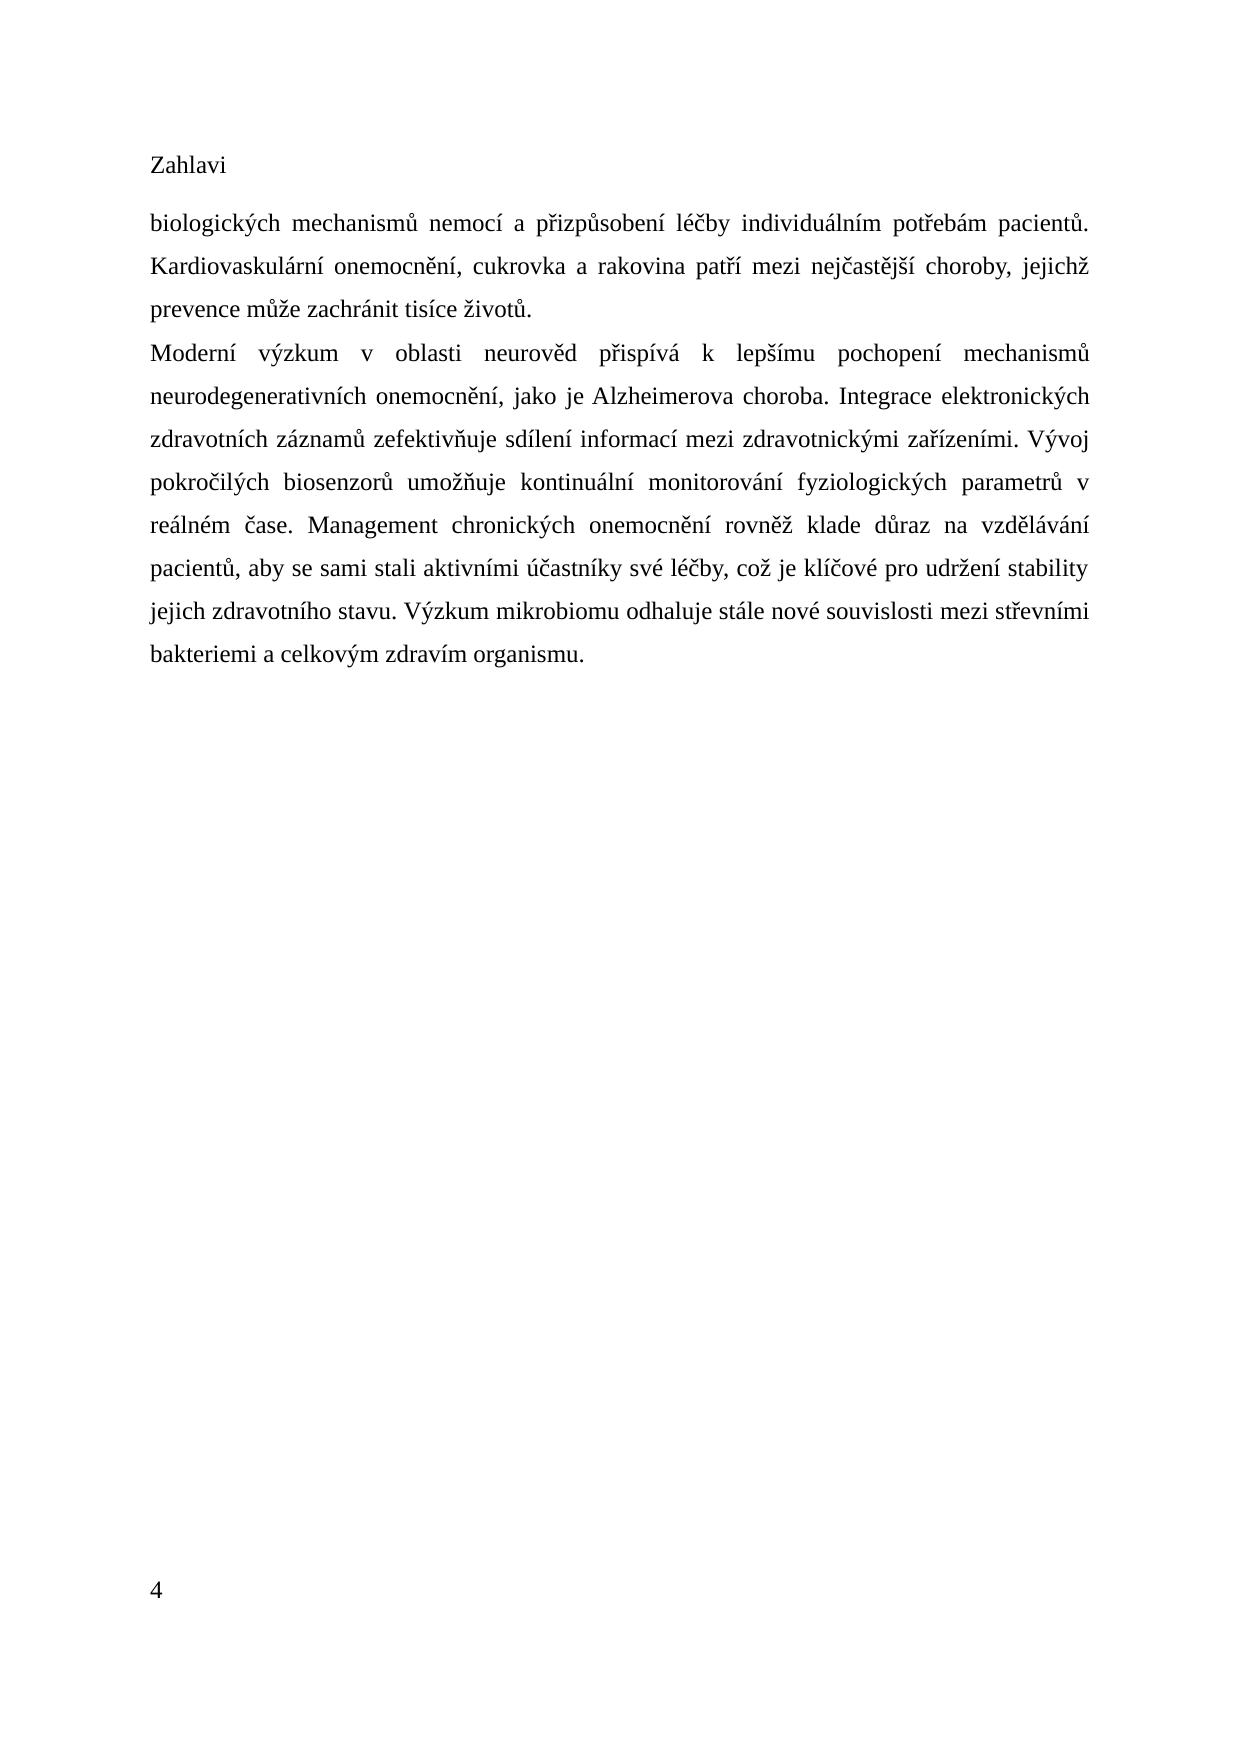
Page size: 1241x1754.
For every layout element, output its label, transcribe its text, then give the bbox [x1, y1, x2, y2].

text biologických mechanismů nemocí a přizpůsobení léčby individuálním potřebám pacientů. Kardiovaskulární onemocnění, cukrovka a rakovina patří mezi nejčastější choroby, jejichž prevence může zachránit tisíce životů. [150, 208, 1090, 323]
text Moderní výzkum v oblasti neurověd přispívá k lepšímu pochopení mechanismů neurodegenerativních onemocnění, jako je Alzheimerova choroba. Integrace elektronických zdravotních záznamů zefektivňuje sdílení informací mezi zdravotnickými zařízeními. Vývoj pokročilých biosenzorů umožňuje kontinuální monitorování fyziologických parametrů v reálném čase. Management chronických onemocnění rovněž klade důraz na vzdělávání pacientů, aby se sami stali aktivními účastníky své léčby, což je klíčové pro udržení stability jejich zdravotního stavu. Výzkum mikrobiomu odhaluje stále nové souvislosti mezi střevními bakteriemi a celkovým zdravím organismu. [150, 338, 1090, 668]
